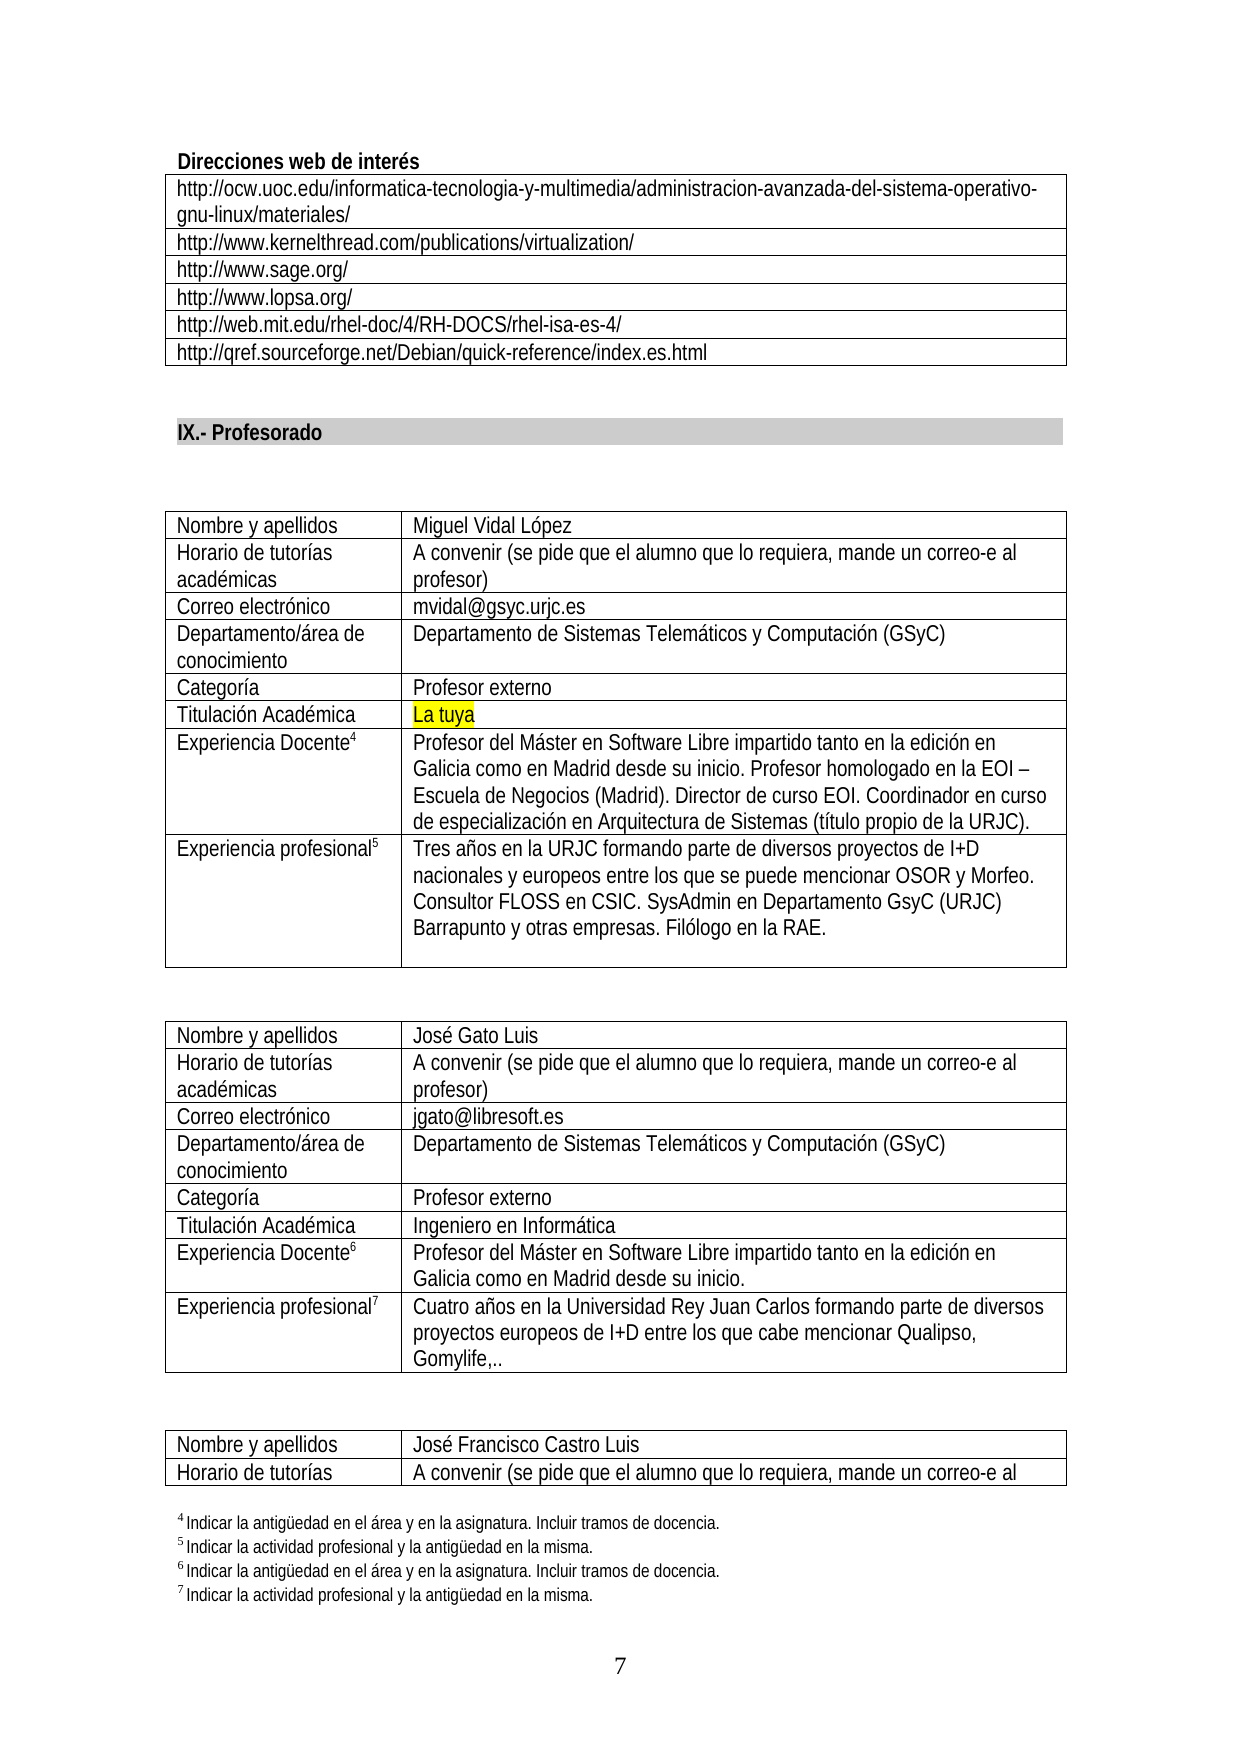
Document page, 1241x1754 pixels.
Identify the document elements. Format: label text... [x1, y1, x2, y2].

table_cell http://www.kernelthread.com/publications/virtualization/ [166, 229, 1066, 255]
table_cell Correo electrónico [166, 593, 401, 619]
table_header Miguel Vidal López [402, 512, 1066, 538]
table_cell Horario de tutorías académicas [166, 539, 401, 592]
table_cell Categoría [166, 1184, 401, 1211]
table_cell A convenir (se pide que el alumno que lo requiera, mande un correo-e al [402, 1459, 1066, 1485]
table_header http://ocw.uoc.edu/informatica-tecnologia-y-multimedia/administracion-avanzada-del-sistema-operativo-gnu-linux/materiales/ [166, 175, 1066, 228]
table_cell Departamento de Sistemas Telemáticos y Computación (GSyC) [402, 620, 1066, 673]
table_cell Experiencia profesional [166, 835, 401, 967]
table_cell Profesor externo [402, 674, 1066, 700]
table_header Nombre y apellidos [166, 512, 401, 538]
table_cell Correo electrónico [166, 1103, 401, 1129]
table_header Nombre y apellidos [166, 1431, 401, 1458]
table_cell Ingeniero en Informática [402, 1212, 1066, 1238]
table_cell http://web.mit.edu/rhel-doc/4/RH-DOCS/rhel-isa-es-4/ [166, 311, 1066, 337]
table_cell Experiencia profesional [166, 1293, 401, 1372]
table_cell mvidal@gsyc.urjc.es [402, 593, 1066, 619]
table_cell Categoría [166, 674, 401, 700]
table_cell http://qref.sourceforge.net/Debian/quick-reference/index.es.html [166, 339, 1066, 365]
table_header José Francisco Castro Luis [402, 1431, 1066, 1458]
table_cell Profesor del Máster en Software Libre impartido tanto en la edición en Galicia como en Madrid desde su inicio. [402, 1239, 1066, 1292]
table_cell Profesor del Máster en Software Libre impartido tanto en la edición en Galicia como en Madrid desde su inicio. Profesor homologado en la EOI – Escuela de Negocios (Madrid). Director de curso EOI. Coordinador en curso de especialización en Arquitectura de Sistemas (título propio de la URJC). [402, 729, 1066, 834]
table_cell Experiencia Docente [166, 1239, 401, 1292]
table_cell Departamento de Sistemas Telemáticos y Computación (GSyC) [402, 1130, 1066, 1183]
table_cell A convenir (se pide que el alumno que lo requiera, mande un correo-e al profesor) [402, 1049, 1066, 1102]
table_cell Departamento/área de conocimiento [166, 1130, 401, 1183]
table_cell Experiencia Docente [166, 729, 401, 834]
table_cell jgato@libresoft.es [402, 1103, 1066, 1129]
table_cell Cuatro años en la Universidad Rey Juan Carlos formando parte de diversos proyectos europeos de I+D entre los que cabe mencionar Qualipso, Gomylife,.. [402, 1293, 1066, 1372]
table_cell Horario de tutorías [166, 1459, 401, 1485]
table_cell Departamento/área de conocimiento [166, 620, 401, 673]
table_cell Tres años en la URJC formando parte de diversos proyectos de I+D nacionales y europeos entre los que se puede mencionar OSOR y Morfeo. Consultor FLOSS en CSIC. SysAdmin en Departamento GsyC (URJC) Barrapunto y otras empresas. Filólogo en la RAE. [402, 835, 1066, 967]
table_cell A convenir (se pide que el alumno que lo requiera, mande un correo-e al profesor) [402, 539, 1066, 592]
table_cell http://www.lopsa.org/ [166, 284, 1066, 310]
table_cell Profesor externo [402, 1184, 1066, 1211]
table_cell Horario de tutorías académicas [166, 1049, 401, 1102]
table_cell Titulación Académica [166, 1212, 401, 1238]
text IX.- Profesorado [177, 418, 1063, 445]
table_header Nombre y apellidos [166, 1022, 401, 1048]
text Direcciones web de interés [177, 148, 1063, 174]
table_cell La tuya [402, 701, 1066, 728]
table_header José Gato Luis [402, 1022, 1066, 1048]
table_cell http://www.sage.org/ [166, 256, 1066, 283]
table_cell Titulación Académica [166, 701, 401, 728]
